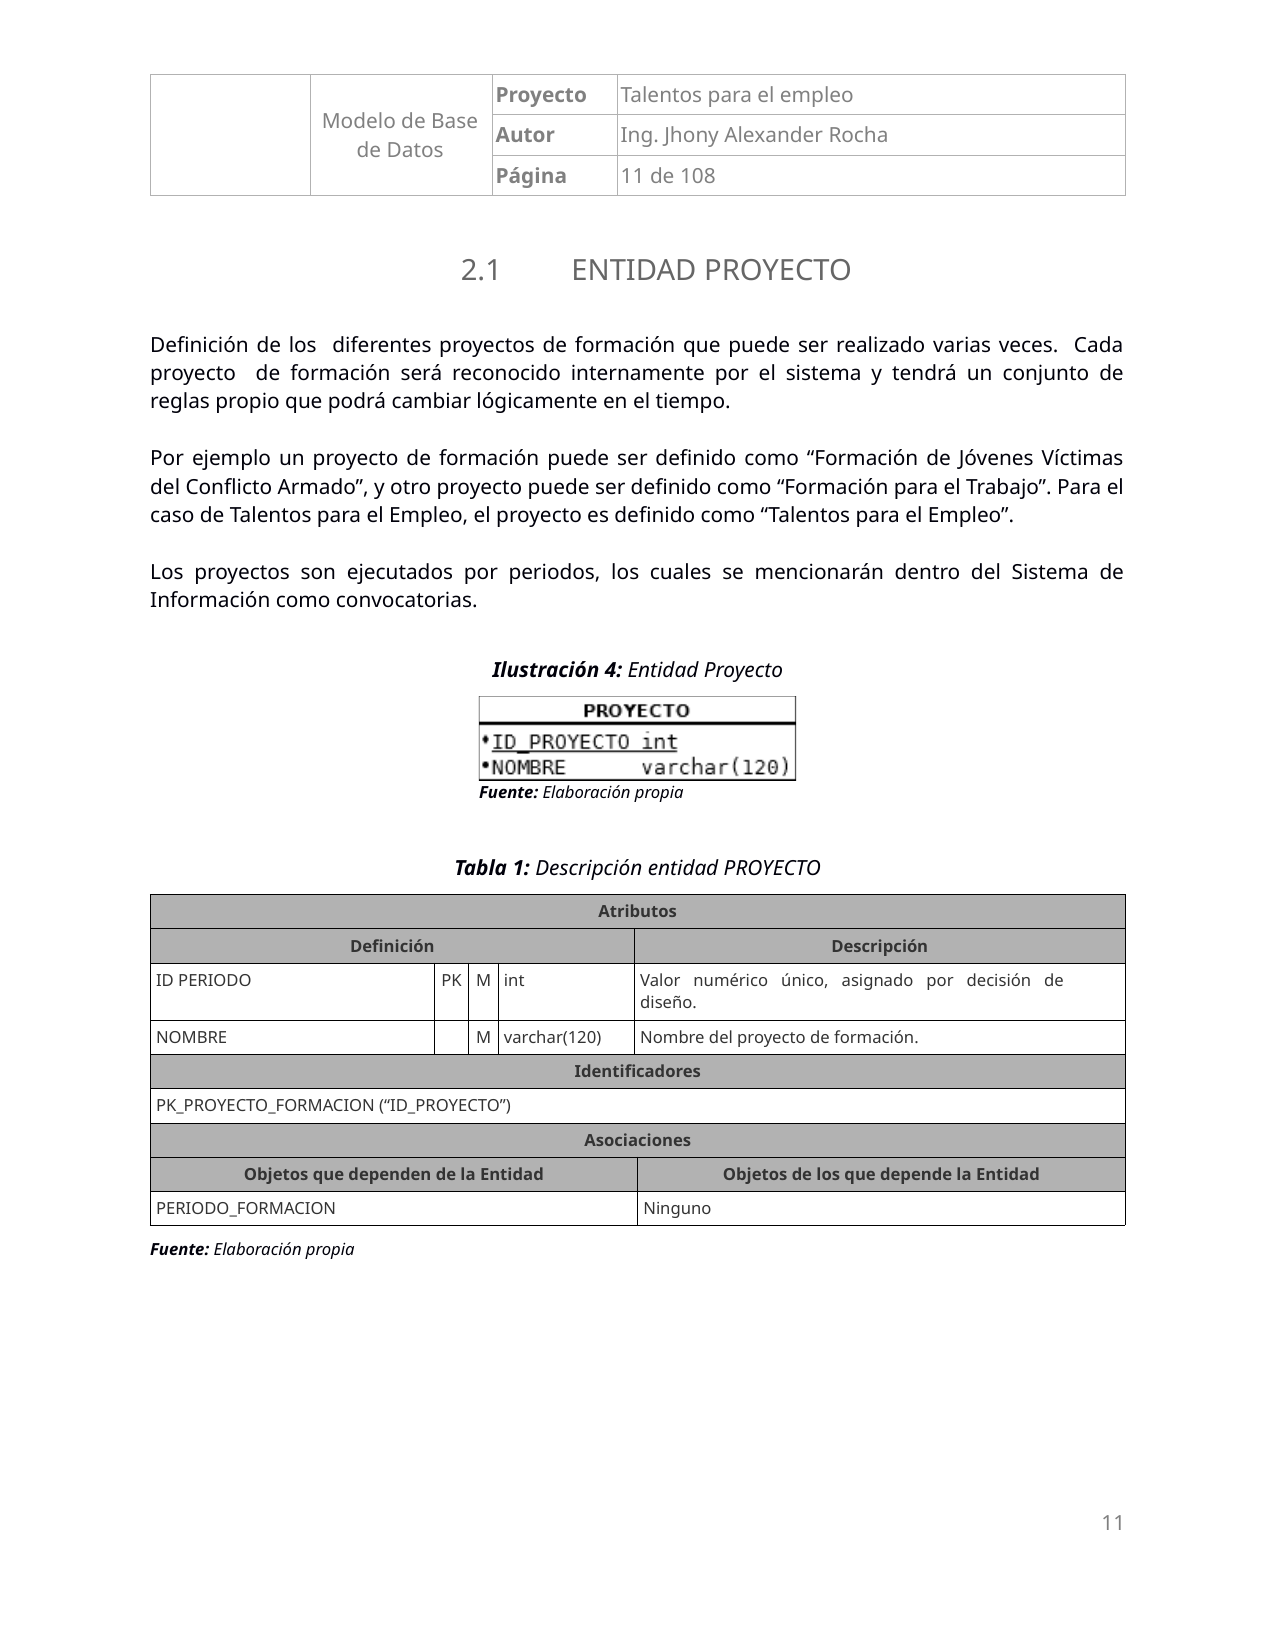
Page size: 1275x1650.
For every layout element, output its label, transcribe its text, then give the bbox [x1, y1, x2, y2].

text Fuente: Elaboración propia [150, 1238, 1125, 1261]
text Los proyectos son ejecutados por periodos, los cuales se mencionarán dentro del Sistema de Información como convocatorias. [150, 557, 1125, 614]
text Ilustración 4: Entidad Proyecto [479, 655, 796, 696]
table_header Atributos [151, 895, 1125, 928]
table_cell PK [435, 964, 468, 1019]
table_cell M [469, 1021, 498, 1054]
table_cell Definición [151, 929, 634, 963]
subtitle Entidad Proyecto [179, 249, 1125, 289]
table_cell Asociaciones [151, 1124, 1125, 1157]
table_cell Valor numérico único, asignado por decisión de diseño. [635, 964, 1125, 1019]
table_cell PERIODO_FORMACION [151, 1192, 637, 1225]
table_cell [435, 1021, 468, 1054]
table_cell ID PERIODO [151, 964, 434, 1019]
table_cell int [499, 964, 634, 1019]
table_cell Objetos de los que depende la Entidad [638, 1158, 1125, 1191]
text Fuente: Elaboración propia [479, 781, 796, 803]
table_cell M [469, 964, 498, 1019]
table_cell Descripción [635, 929, 1125, 963]
text Definición de los diferentes proyectos de formación que puede ser realizado varias veces. Cada proyecto de formación será reconocido internamente por el sistema y tendrá un conjunto de reglas propio que podrá cambiar lógicamente en el tiempo. [150, 330, 1125, 415]
table_cell Nombre del proyecto de formación. [635, 1021, 1125, 1054]
table_cell Identificadores [151, 1055, 1125, 1088]
table_cell varchar(120) [499, 1021, 634, 1054]
picture [478, 696, 797, 781]
text Por ejemplo un proyecto de formación puede ser definido como “Formación de Jóvenes Víctimas del Conflicto Armado”, y otro proyecto puede ser definido como “Formación para el Trabajo”. Para el caso de Talentos para el Empleo, el proyecto es definido como “Talentos para el Empleo”. [150, 443, 1125, 529]
table_cell NOMBRE [151, 1021, 434, 1054]
table_cell Objetos que dependen de la Entidad [151, 1158, 637, 1191]
table_cell Ninguno [638, 1192, 1125, 1225]
text Tabla 1: Descripción entidad PROYECTO [150, 853, 1125, 882]
table_cell PK_PROYECTO_FORMACION (“ID_PROYECTO”) [151, 1089, 1125, 1122]
